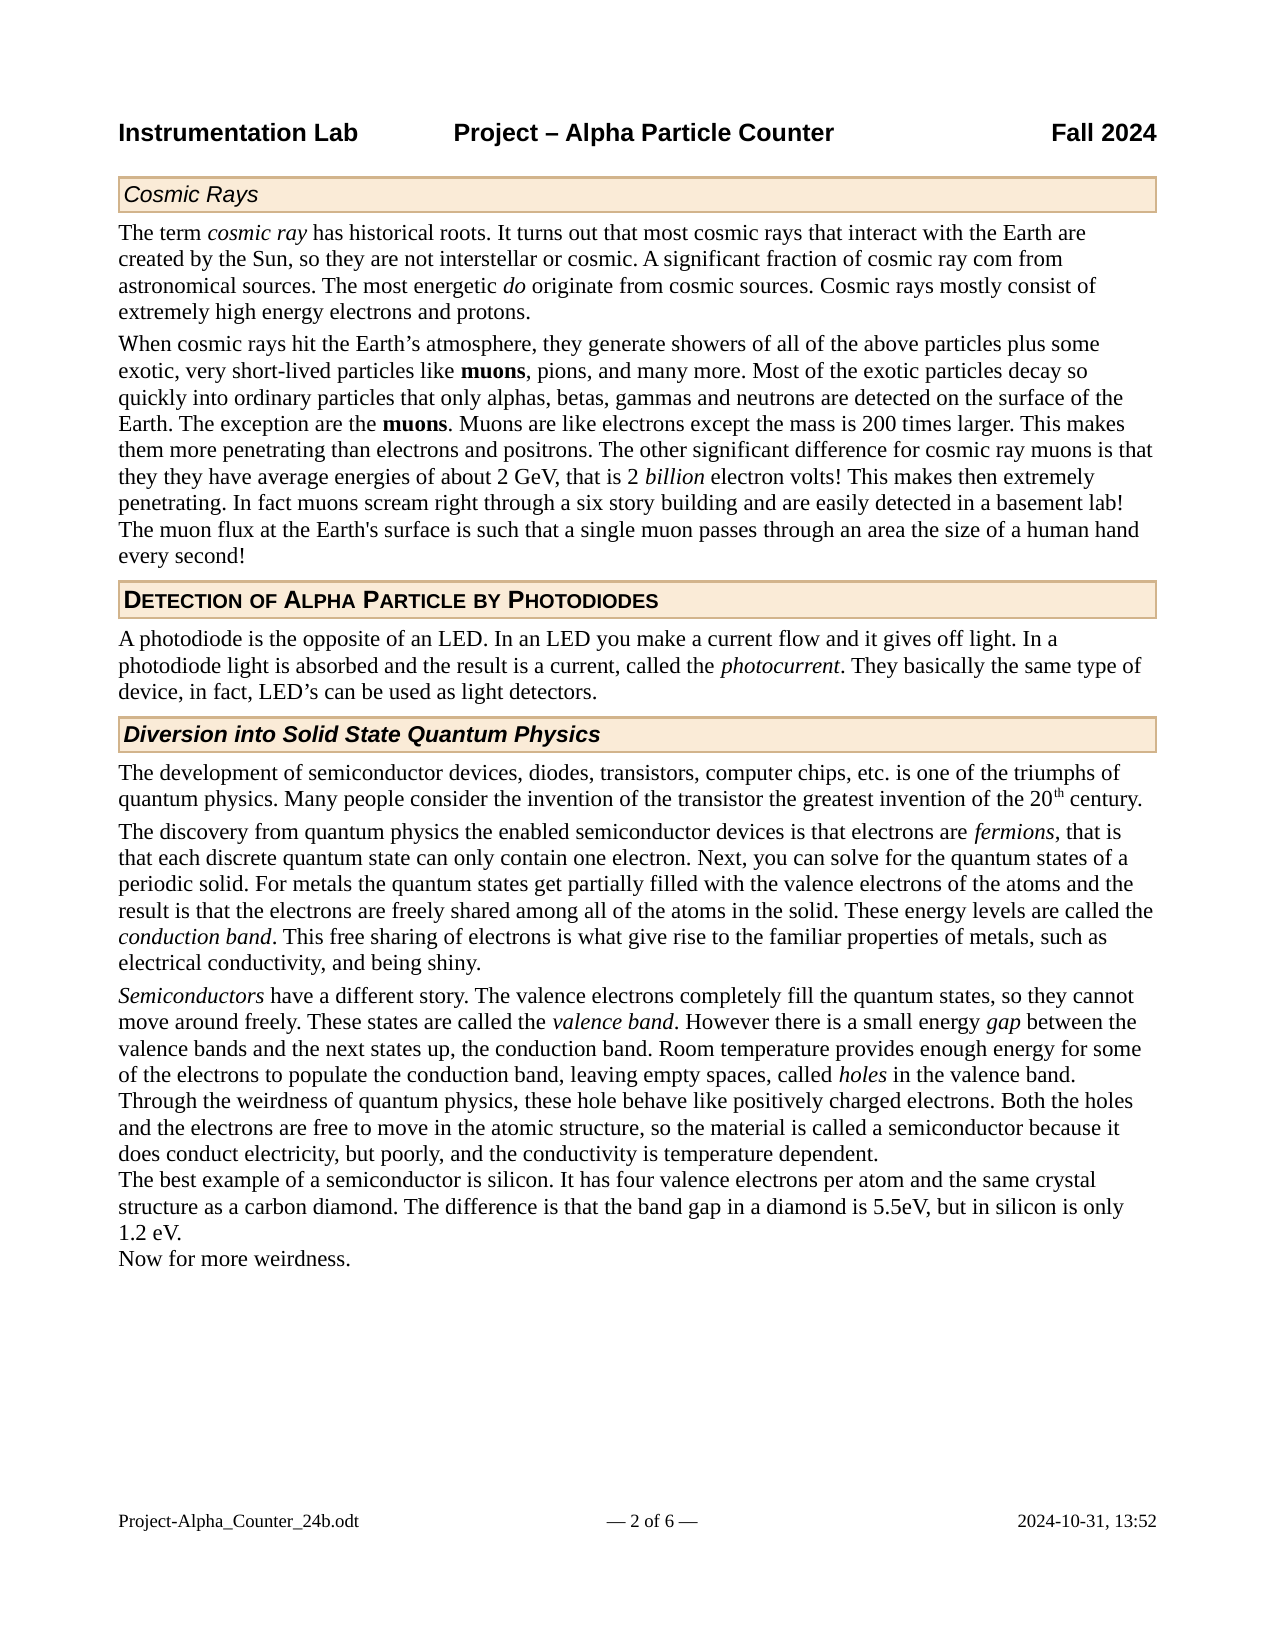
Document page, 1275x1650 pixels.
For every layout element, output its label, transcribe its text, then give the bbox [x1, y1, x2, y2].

text The term cosmic ray has historical roots. It turns out that most cosmic rays that interact with the Earth are created by the Sun, so they are not interstellar or cosmic. A significant fraction of cosmic ray com from astronomical sources. The most energetic do originate from cosmic sources. Cosmic rays mostly consist of extremely high energy electrons and protons. [118, 219, 1157, 324]
text The discovery from quantum physics the enabled semiconductor devices is that electrons are fermions, that is that each discrete quantum state can only contain one electron. Next, you can solve for the quantum states of a periodic solid. For metals the quantum states get partially filled with the valence electrons of the atoms and the result is that the electrons are freely shared among all of the atoms in the solid. These energy levels are called the conduction band. This free sharing of electrons is what give rise to the familiar properties of metals, such as electrical conductivity, and being shiny. [118, 818, 1157, 976]
subtitle Detection of Alpha Particle by Photodiodes [120, 583, 1155, 617]
text Now for more weirdness. [118, 1245, 1157, 1272]
text A photodiode is the opposite of an LED. In an LED you make a current flow and it gives off light. In a photodiode light is absorbed and the result is a current, called the photocurrent. They basically the same type of device, in fact, LED’s can be used as light detectors. [118, 625, 1157, 704]
text When cosmic rays hit the Earth’s atmosphere, they generate showers of all of the above particles plus some exotic, very short-lived particles like muons, pions, and many more. Most of the exotic particles decay so quickly into ordinary particles that only alphas, betas, gammas and neutrons are detected on the surface of the Earth. The exception are the muons. Muons are like electrons except the mass is 200 times larger. This makes them more penetrating than electrons and positrons. The other significant difference for cosmic ray muons is that they they have average energies of about 2 GeV, that is 2 billion electron volts! This makes then extremely penetrating. In fact muons scream right through a six story building and are easily detected in a basement lab! The muon flux at the Earth's surface is such that a single muon passes through an area the size of a human hand every second! [118, 330, 1157, 568]
subtitle Diversion into Solid State Quantum Physics [120, 719, 1155, 751]
text Semiconductors have a different story. The valence electrons completely fill the quantum states, so they cannot move around freely. These states are called the valence band. However there is a small energy gap between the valence bands and the next states up, the conduction band. Room temperature provides enough energy for some of the electrons to populate the conduction band, leaving empty spaces, called holes in the valence band. Through the weirdness of quantum physics, these hole behave like positively charged electrons. Both the holes and the electrons are free to move in the atomic structure, so the material is called a semiconductor because it does conduct electricity, but poorly, and the conductivity is temperature dependent. [118, 982, 1157, 1166]
text The development of semiconductor devices, diodes, transistors, computer chips, etc. is one of the triumphs of quantum physics. Many people consider the invention of the transistor the greatest invention of the 20th century. [118, 759, 1157, 812]
text The best example of a semiconductor is silicon. It has four valence electrons per atom and the same crystal structure as a carbon diamond. The difference is that the band gap in a diamond is 5.5eV, but in silicon is only 1.2 eV. [118, 1166, 1157, 1245]
subtitle Cosmic Rays [120, 179, 1155, 211]
